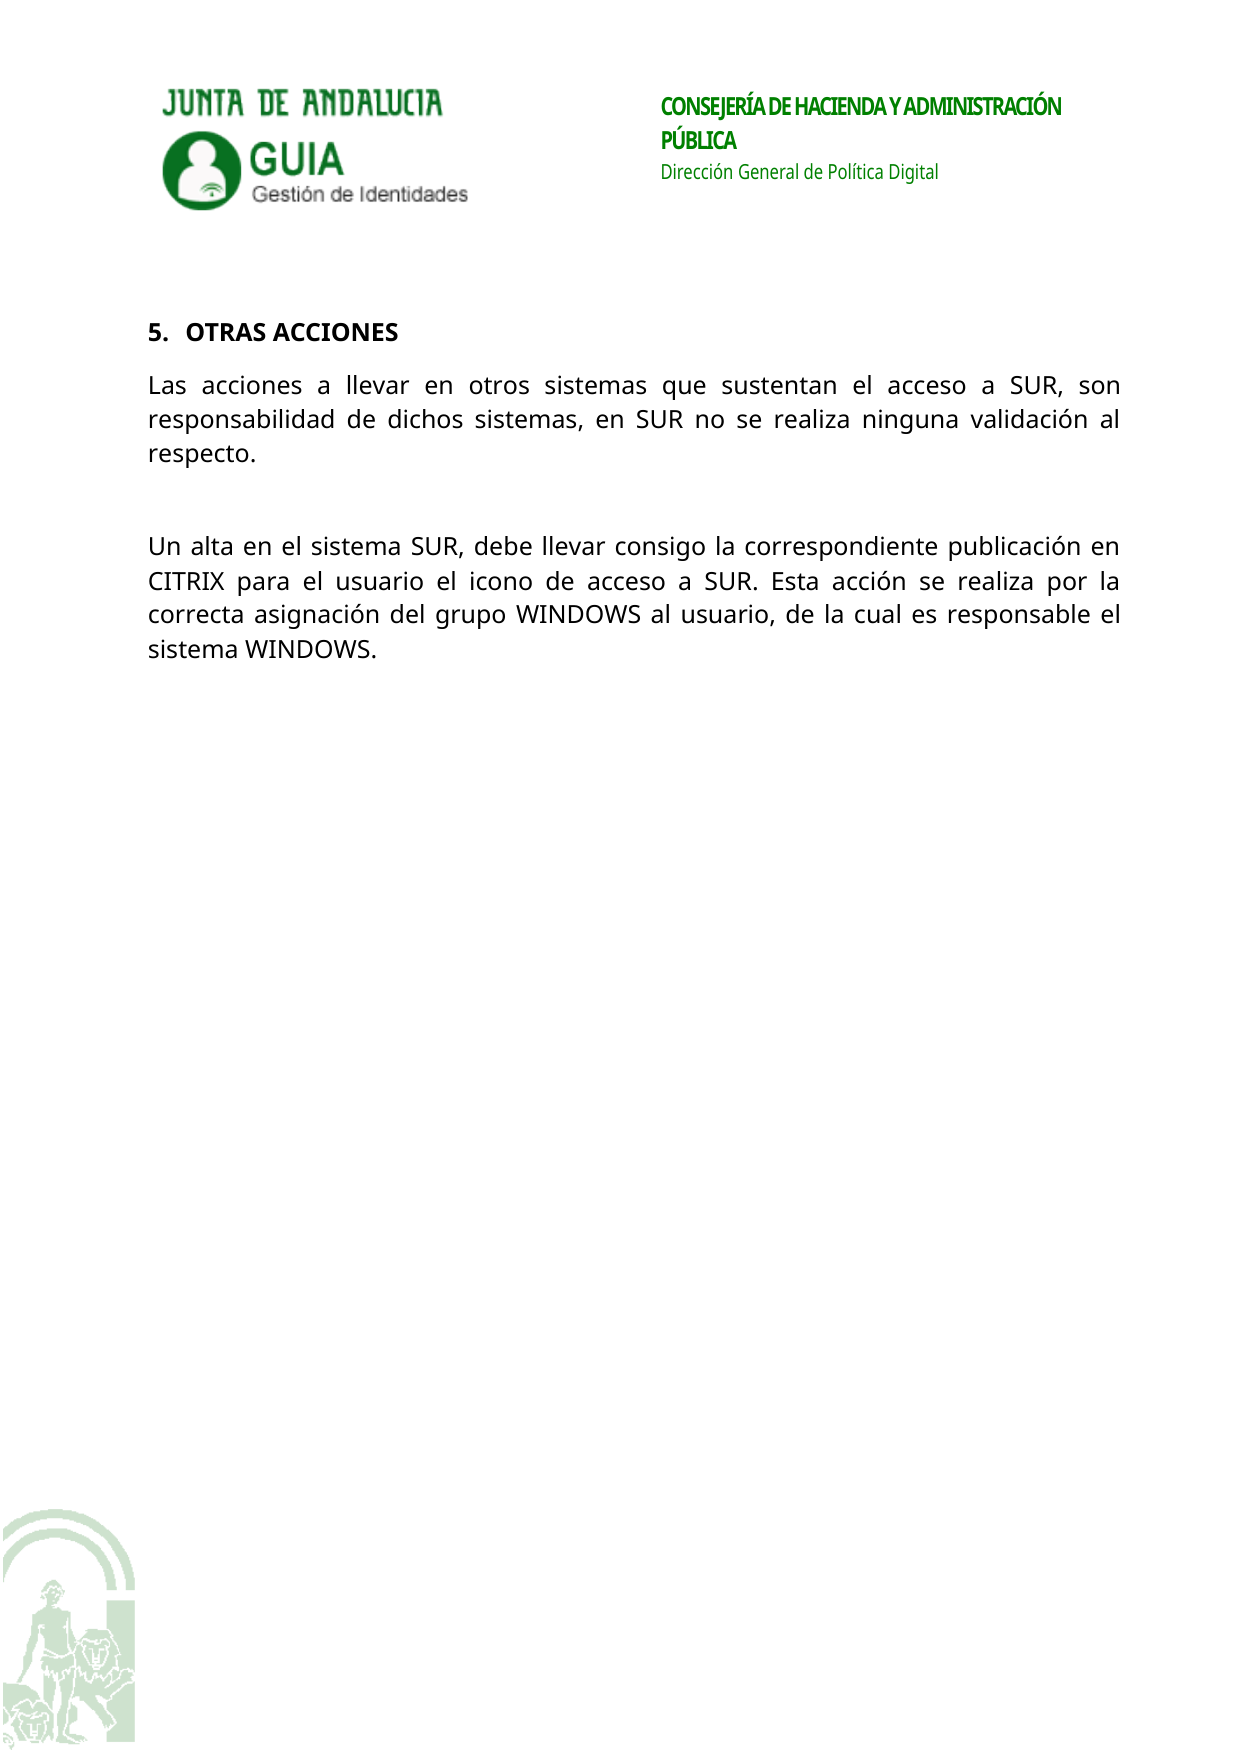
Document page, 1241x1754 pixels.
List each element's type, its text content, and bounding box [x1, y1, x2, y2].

picture [3, 1508, 136, 1750]
subtitle OTRAS ACCIONES [148, 315, 1122, 349]
text Las acciones a llevar en otros sistemas que sustentan el acceso a SUR, son responsabilidad de dichos sistemas, en SUR no se realiza ninguna validación al respecto. [148, 368, 1122, 470]
text Un alta en el sistema SUR, debe llevar consigo la correspondiente publicación en CITRIX para el usuario el icono de acceso a SUR. Esta acción se realiza por la correcta asignación del grupo WINDOWS al usuario, de la cual es responsable el sistema WINDOWS. [148, 529, 1122, 665]
picture [147, 82, 498, 225]
